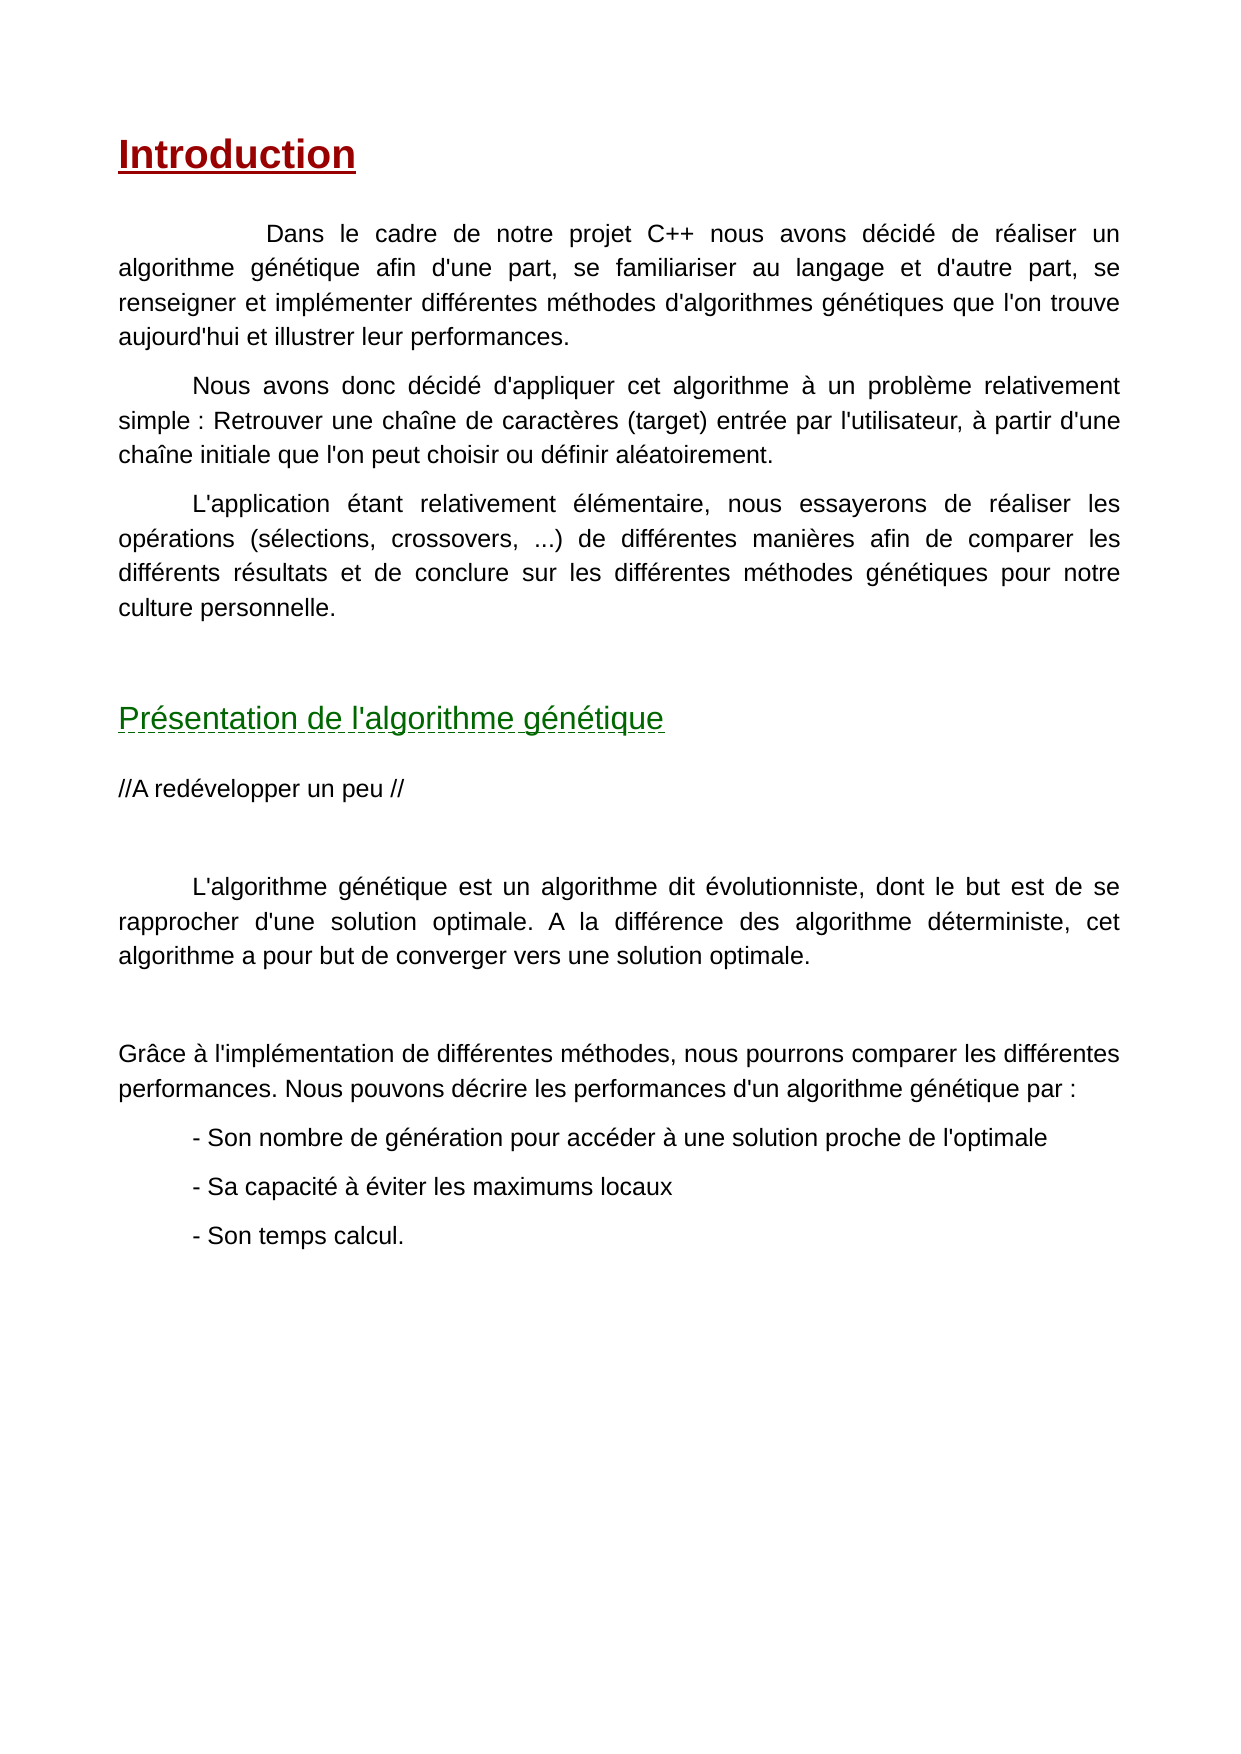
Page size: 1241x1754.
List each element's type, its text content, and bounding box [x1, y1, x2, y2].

text Grâce à l'implémentation de différentes méthodes, nous pourrons comparer les différentes performances. Nous pouvons décrire les performances d'un algorithme génétique par : [118, 1013, 1122, 1077]
subtitle Introduction [118, 131, 1122, 177]
text //A redévelopper un peu // [118, 748, 1122, 777]
subtitle Présentation de l'algorithme génétique [118, 691, 1122, 719]
text - Son nombre de génération pour accéder à une solution proche de l'optimale [118, 1097, 1122, 1126]
text L'algorithme génétique est un algorithme dit évolutionniste, dont le but est de se rapprocher d'une solution optimale. A la différence des algorithme déterministe, cet algorithme a pour but de converger vers une solution optimale. [118, 846, 1122, 944]
text Nous avons donc décidé d'appliquer cet algorithme à un problème relativement simple : Retrouver une chaîne de caractères (target) entrée par l'utilisateur, à partir d'une chaîne initiale que l'on peut choisir ou définir aléatoirement. [118, 371, 1122, 469]
text Dans le cadre de notre projet C++ nous avons décidé de réaliser un algorithme génétique afin d'une part, se familiariser au langage et d'autre part, se renseigner et implémenter différentes méthodes d'algorithmes génétiques que l'on trouve aujourd'hui et illustrer leur performances. [118, 219, 1122, 351]
text - Sa capacité à éviter les maximums locaux [118, 1146, 1122, 1175]
text L'application étant relativement élémentaire, nous essayerons de réaliser les opérations (sélections, crossovers, ...) de différentes manières afin de comparer les différents résultats et de conclure sur les différentes méthodes génétiques pour notre culture personnelle. [118, 489, 1122, 621]
text - Son temps calcul. [118, 1195, 1122, 1224]
